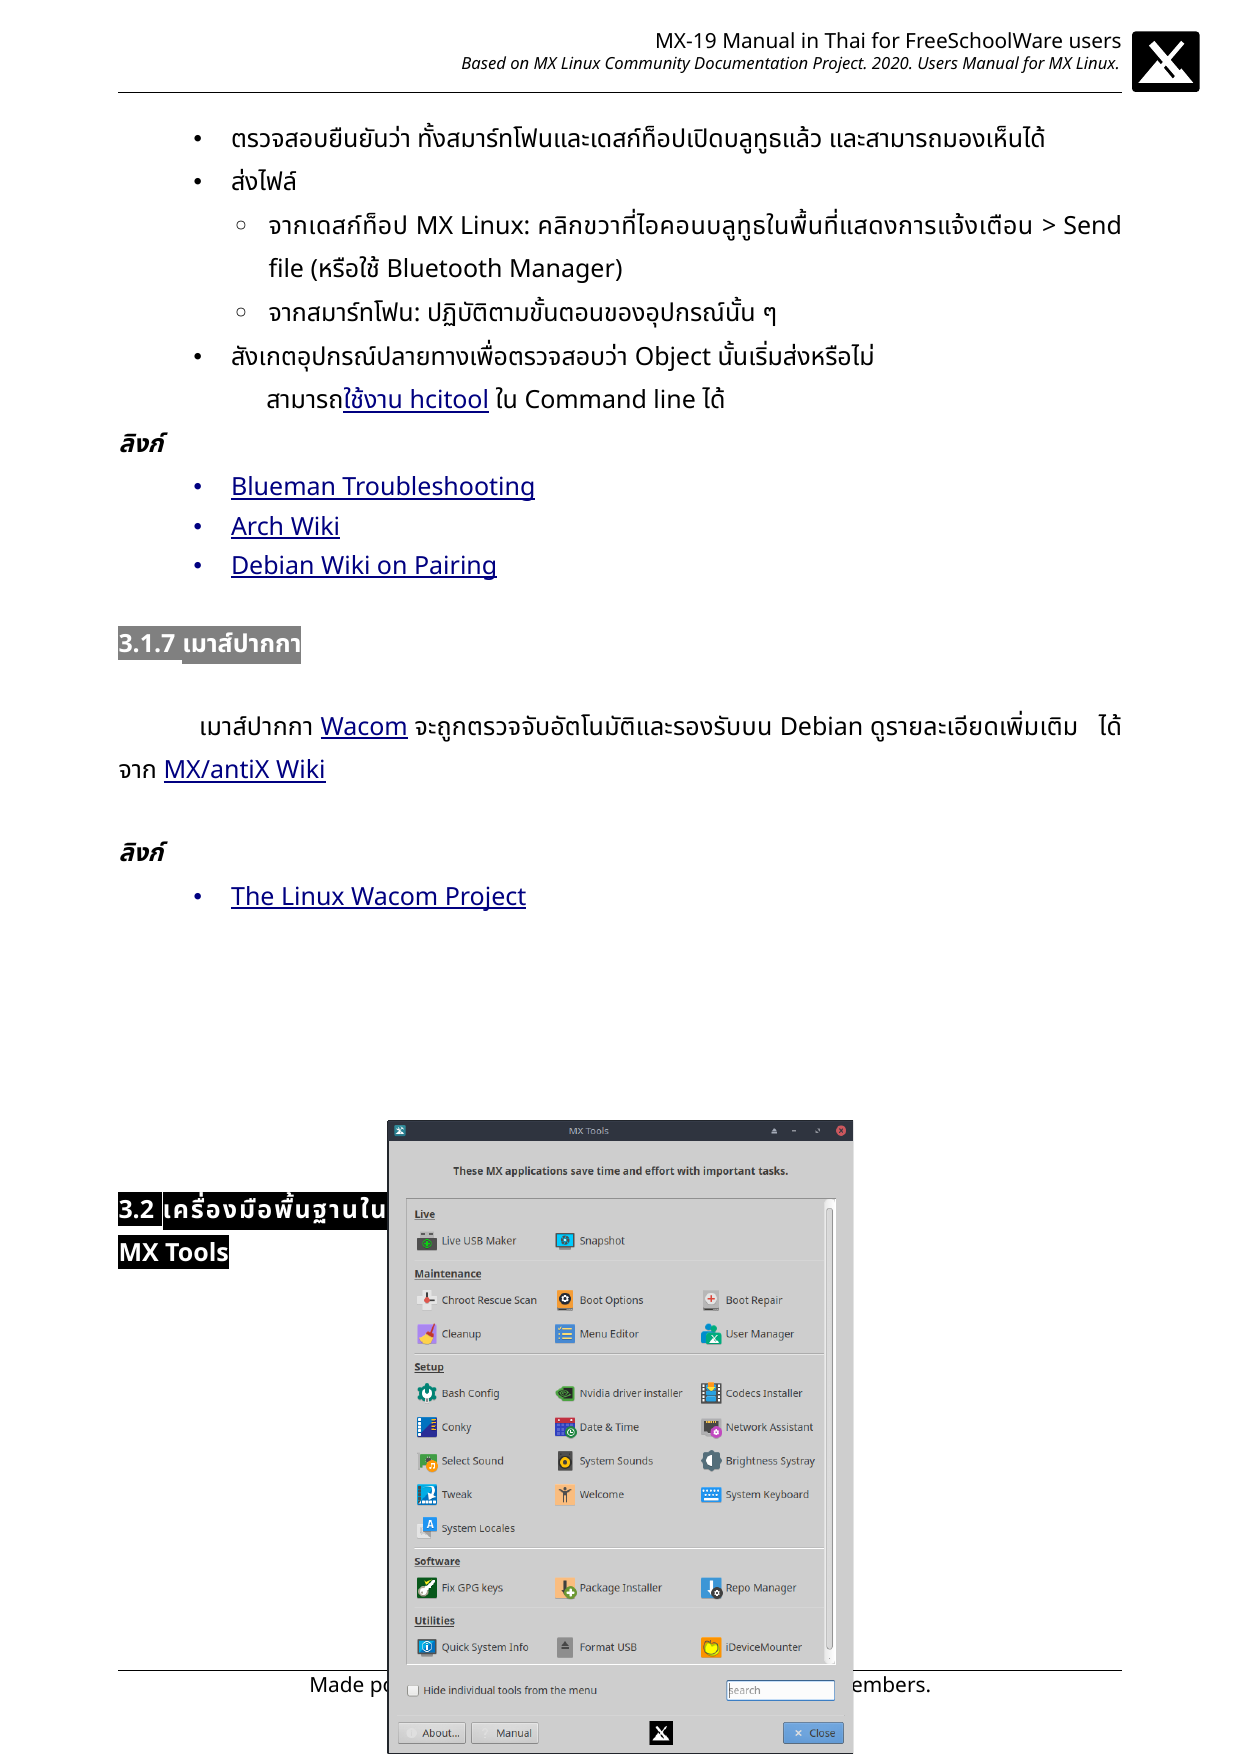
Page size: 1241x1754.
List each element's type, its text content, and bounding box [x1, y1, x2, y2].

list ตรวจสอบยืนยันว่า ทั้งสมาร์ทโฟนและเดสก์ท็อปเปิดบลูทูธแล้ว และสามารถมองเห็นได้ [193, 121, 1122, 158]
list สังเกตอุปกรณ์ปลายทางเพื่อตรวจสอบว่า Object นั้นเริ่มส่งหรือไม่ [193, 338, 1122, 376]
list The Linux Wacom Project [193, 878, 1122, 912]
list Arch Wiki [193, 508, 1122, 542]
list จากเดสก์ท็อป MX Linux: คลิกขวาที่ไอคอนบลูทูธในพื้นที่แสดงการแจ้งเตือน > Send file (หรือใช้ Bluetooth Manager) [231, 207, 1122, 289]
list Blueman Troubleshooting [193, 469, 1122, 503]
text 3.1.7 เมาส์ปากกา [118, 626, 1122, 664]
text เมาส์ปากกา Wacom จะถูกตรวจจับอัตโนมัติและรองรับบน Debian ดูรายละเอียดเพิ่มเติม ได้จาก MX/antiX Wiki [118, 708, 1122, 790]
list จากสมาร์ทโฟน: ปฏิบัติตามขั้นตอนของอุปกรณ์นั้น ๆ [231, 295, 1122, 333]
text ลิงก์ [118, 835, 1122, 873]
picture [387, 1120, 854, 1754]
text [854, 1192, 1122, 1269]
list Debian Wiki on Pairing [193, 547, 1122, 581]
list ส่งไฟล์ [193, 164, 1122, 202]
text ลิงก์ [118, 426, 1122, 463]
text สามารถใช้งาน hcitool ใน Command line ได้ [118, 382, 1122, 420]
text 3.2 เครื่องมือพื้นฐานใน MX Tools [118, 1192, 387, 1269]
